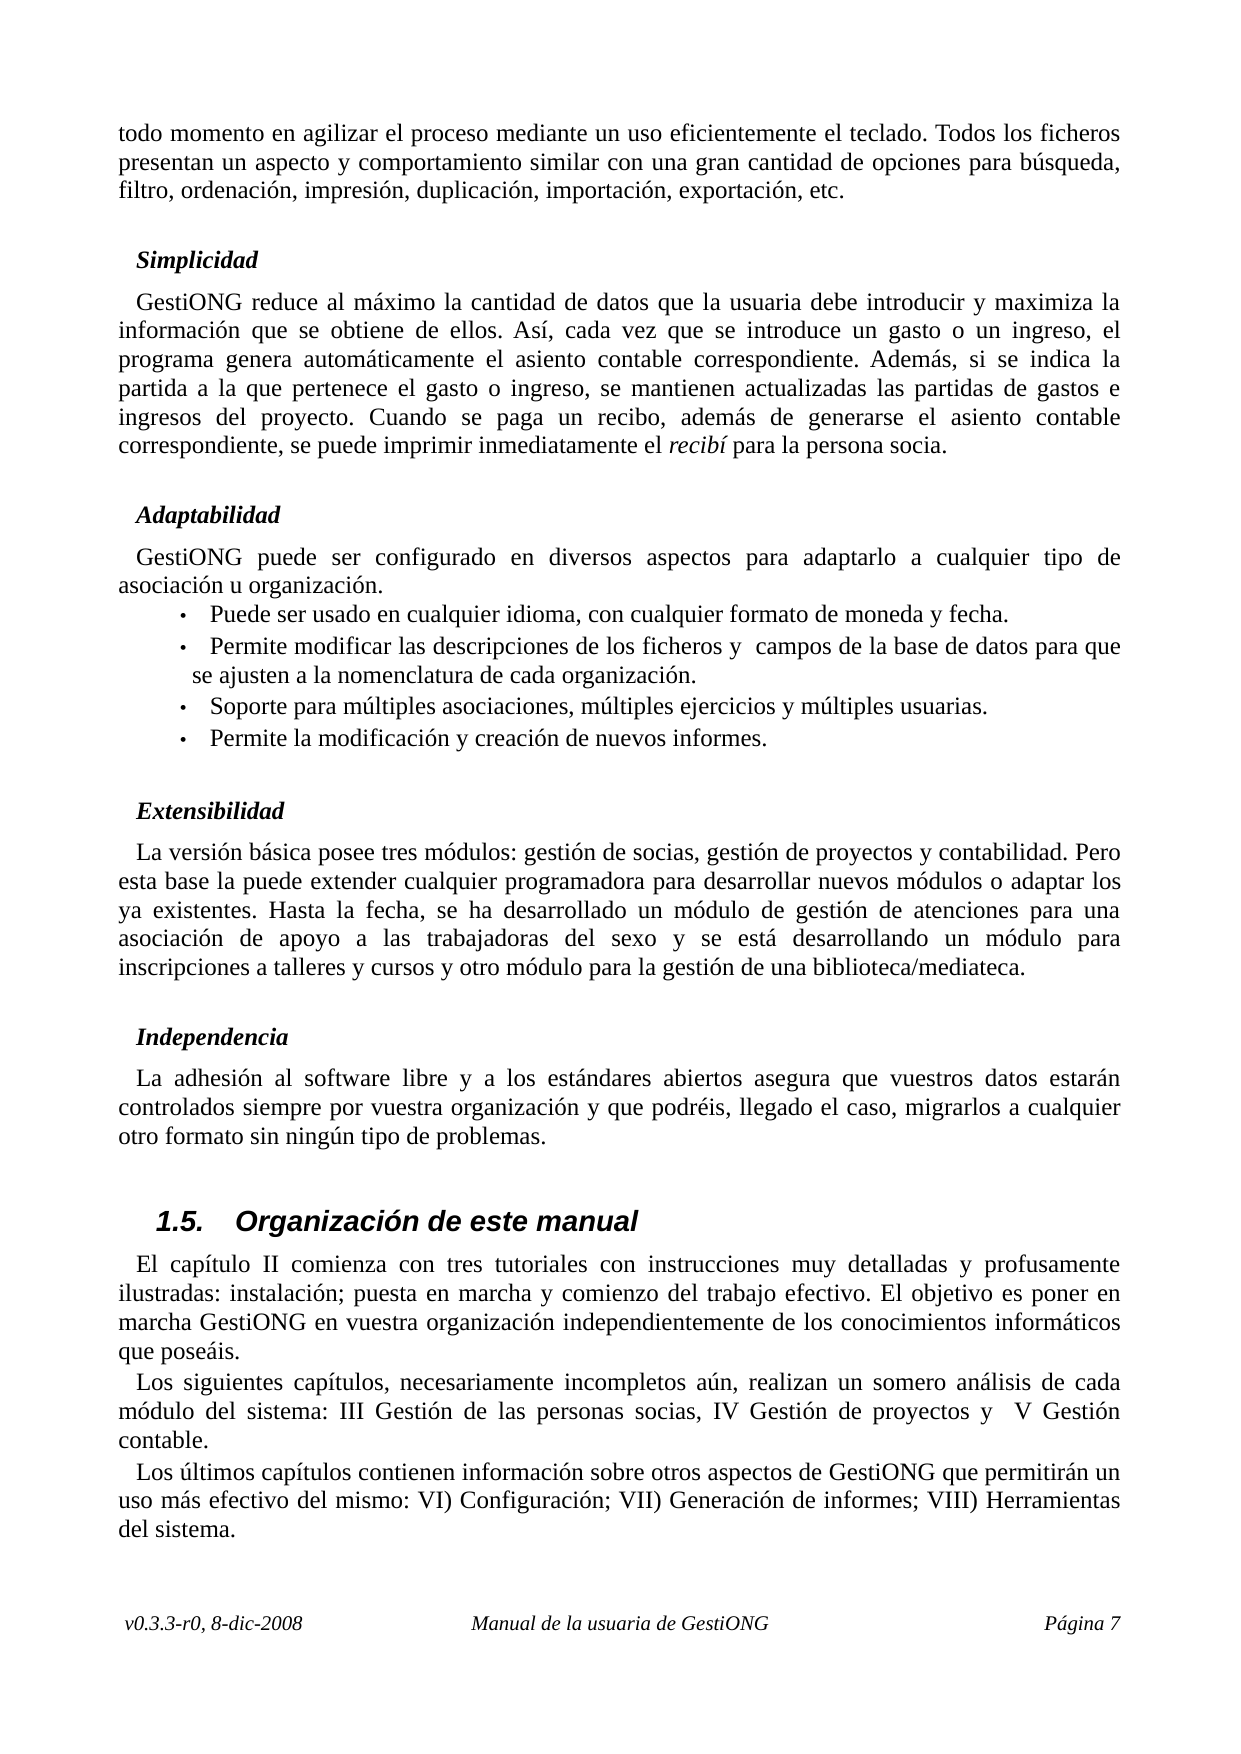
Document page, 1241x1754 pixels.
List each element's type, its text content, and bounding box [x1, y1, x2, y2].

text La adhesión al software libre y a los estándares abiertos asegura que vuestros datos estarán controlados siempre por vuestra organización y que podréis, llegado el caso, migrarlos a cualquier otro formato sin ningún tipo de problemas. [118, 1063, 1122, 1150]
text Extensibilidad [118, 796, 1122, 825]
text Adaptabilidad [118, 501, 1122, 529]
list Puede ser usado en cualquier idioma, con cualquier formato de moneda y fecha. [162, 599, 1122, 628]
text todo momento en agilizar el proceso mediante un uso eficientemente el teclado. Todos los ficheros presentan un aspecto y comportamiento similar con una gran cantidad de opciones para búsqueda, filtro, ordenación, impresión, duplicación, importación, exportación, etc. [118, 118, 1122, 204]
text Los siguientes capítulos, necesariamente incompletos aún, realizan un somero análisis de cada módulo del sistema: III Gestión de las personas socias, IV Gestión de proyectos y V Gestión contable. [118, 1367, 1122, 1454]
text GestiONG reduce al máximo la cantidad de datos que la usuaria debe introducir y maximiza la información que se obtiene de ellos. Así, cada vez que se introduce un gasto o un ingreso, el programa genera automáticamente el asiento contable correspondiente. Además, si se indica la partida a la que pertenece el gasto o ingreso, se mantienen actualizadas las partidas de gastos e ingresos del proyecto. Cuando se paga un recibo, además de generarse el asiento contable correspondiente, se puede imprimir inmediatamente el recibí para la persona socia. [118, 287, 1122, 459]
text GestiONG puede ser configurado en diversos aspectos para adaptarlo a cualquier tipo de asociación u organización. [118, 542, 1122, 599]
list Permite modificar las descripciones de los ficheros y campos de la base de datos para que se ajusten a la nomenclatura de cada organización. [162, 631, 1122, 688]
text El capítulo II comienza con tres tutoriales con instrucciones muy detalladas y profusamente ilustradas: instalación; puesta en marcha y comienzo del trabajo efectivo. El objetivo es poner en marcha GestiONG en vuestra organización independientemente de los conocimientos informáticos que poseáis. [118, 1249, 1122, 1364]
list Soporte para múltiples asociaciones, múltiples ejercicios y múltiples usuarias. [162, 691, 1122, 720]
text Simplicidad [118, 246, 1122, 274]
text La versión básica posee tres módulos: gestión de socias, gestión de proyectos y contabilidad. Pero esta base la puede extender cualquier programadora para desarrollar nuevos módulos o adaptar los ya existentes. Hasta la fecha, se ha desarrollado un módulo de gestión de atenciones para una asociación de apoyo a las trabajadoras del sexo y se está desarrollando un módulo para inscripciones a talleres y cursos y otro módulo para la gestión de una biblioteca/mediateca. [118, 837, 1122, 981]
subtitle Organización de este manual [118, 1203, 1122, 1237]
text Los últimos capítulos contienen información sobre otros aspectos de GestiONG que permitirán un uso más efectivo del mismo: VI) Configuración; VII) Generación de informes; VIII) Herramientas del sistema. [118, 1457, 1122, 1543]
list Permite la modificación y creación de nuevos informes. [162, 723, 1122, 752]
text Independencia [118, 1022, 1122, 1051]
